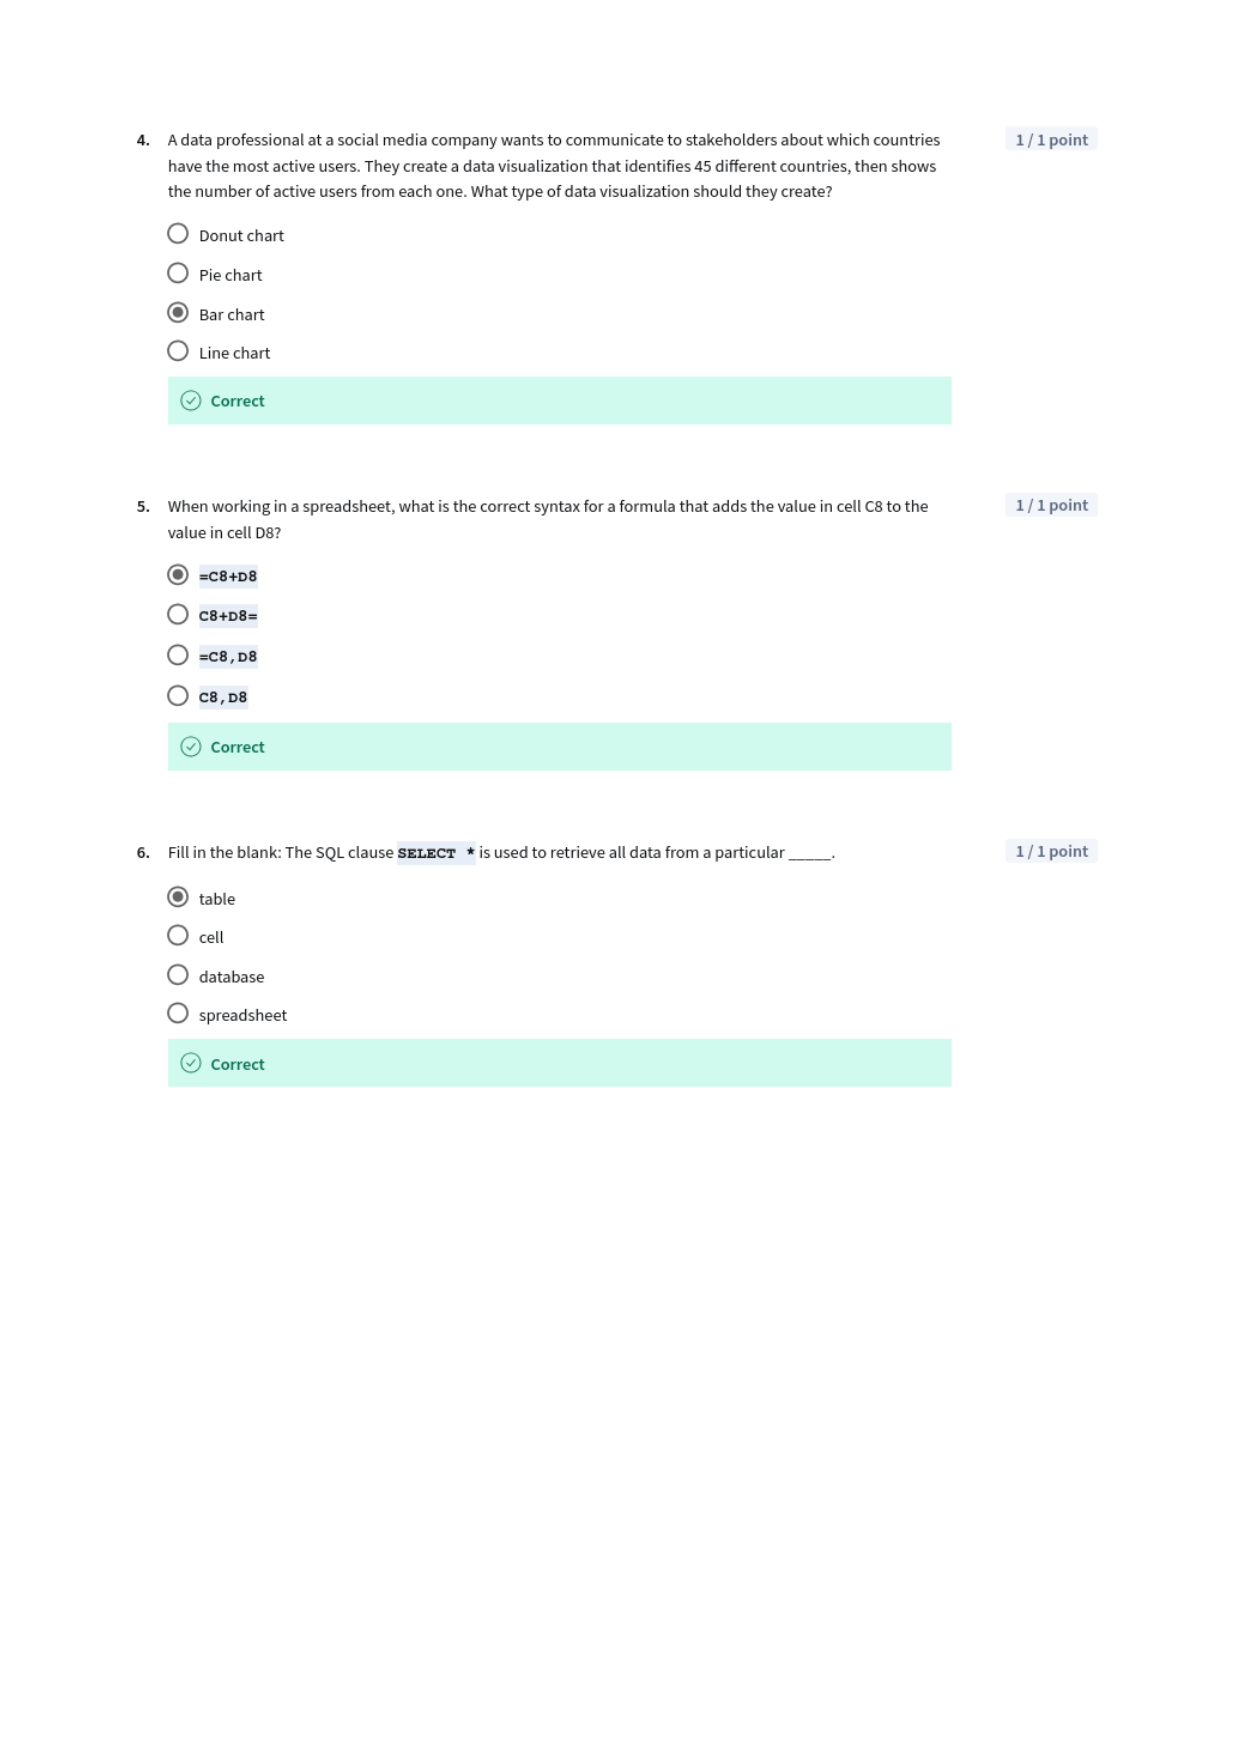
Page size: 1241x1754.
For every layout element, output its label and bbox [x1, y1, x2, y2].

picture [118, 118, 1123, 1094]
